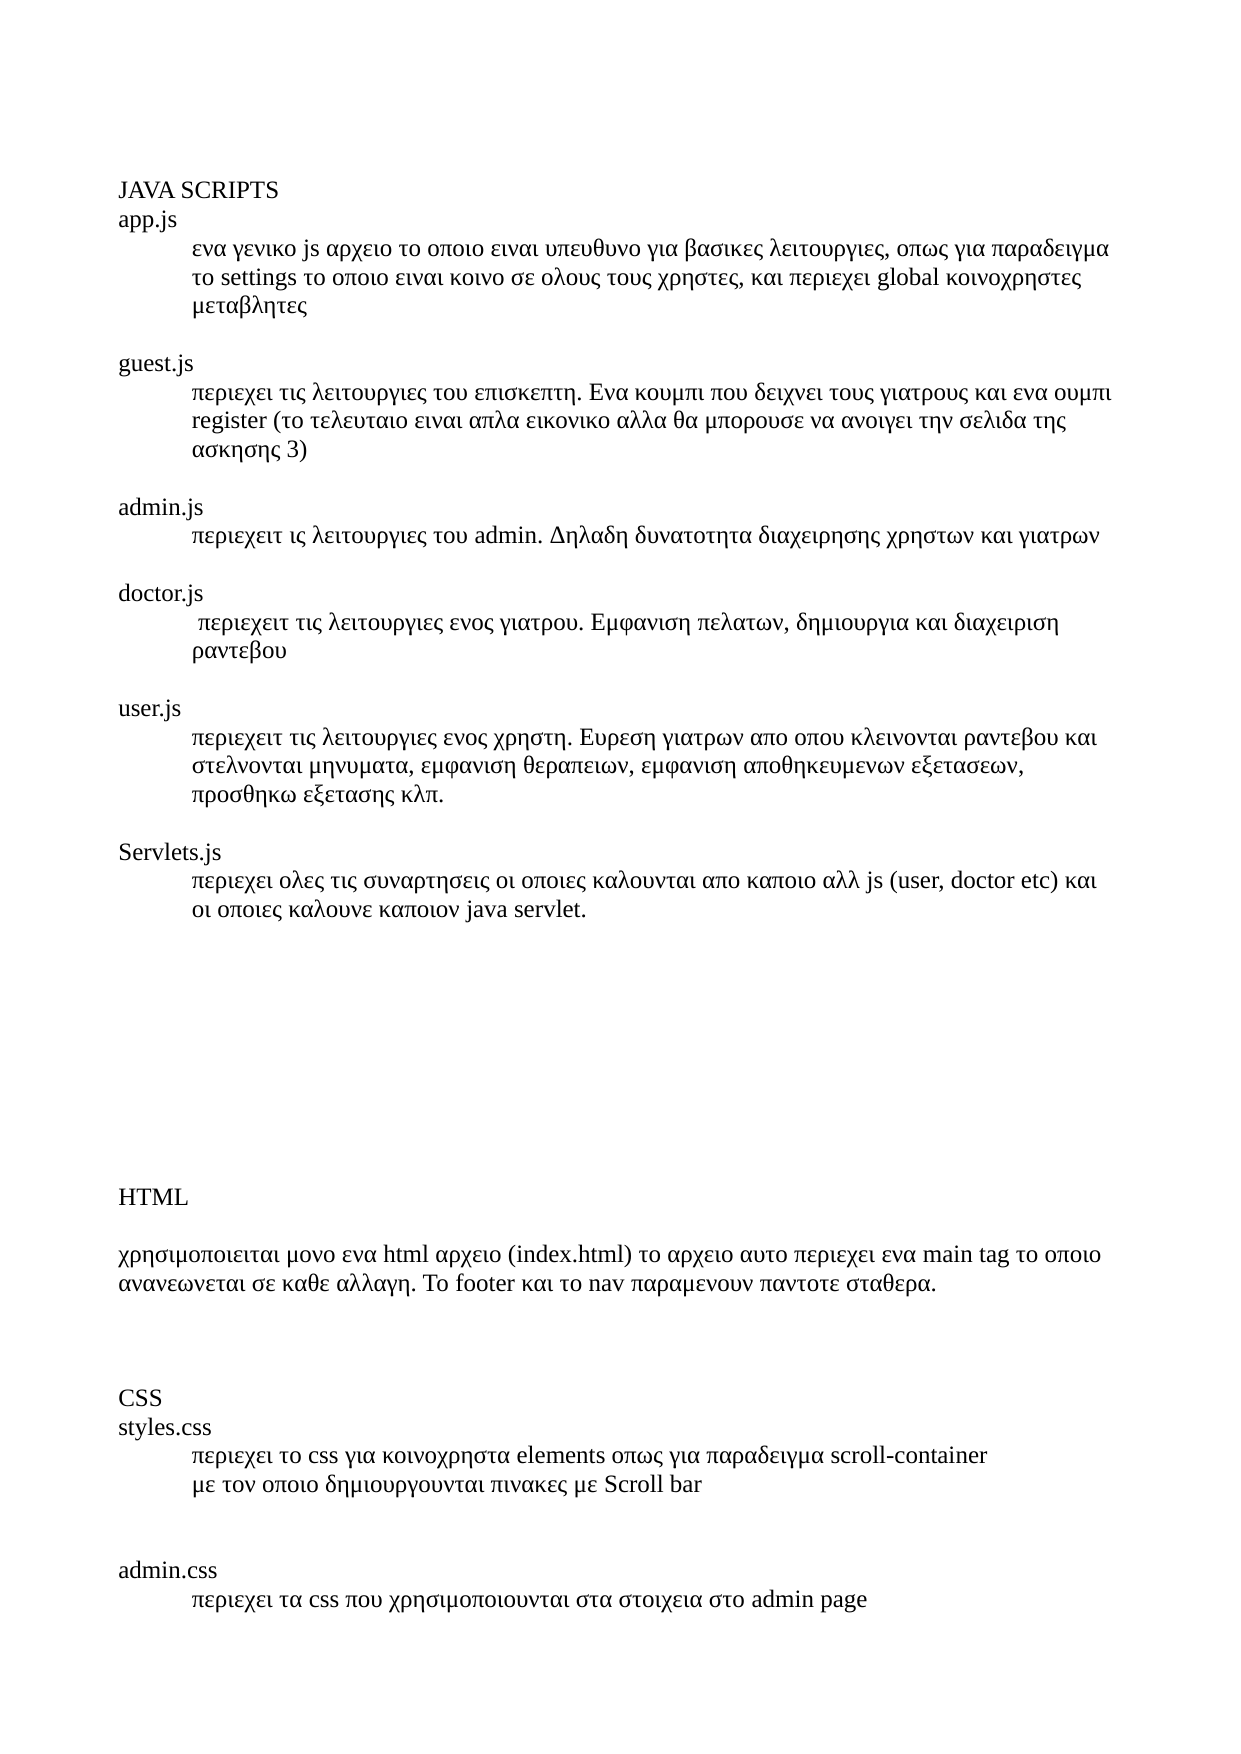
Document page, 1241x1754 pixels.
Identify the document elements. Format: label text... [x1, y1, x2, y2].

text admin.css [118, 1556, 1122, 1584]
text app.js [118, 204, 1122, 233]
text admin.js [118, 492, 1122, 521]
text JAVA SCRIPTS [118, 176, 1122, 204]
text χρησιμοποιειται μονο ενα html αρχειο (index.html) το αρχειο αυτο περιεχει ενα main tag το οποιο ανανεωνεται σε καθε αλλαγη. Το footer και το nav παραμενουν παντοτε σταθερα. [118, 1239, 1122, 1297]
text περιεχει τις λειτουργιες του επισκεπτη. Ενα κουμπι που δειχνει τους γιατρους και ενα ουμπι register (το τελευταιο ειναι απλα εικονικο αλλα θα μπορουσε να ανοιγει την σελιδα της ασκησης 3) [118, 377, 1122, 463]
text περιεχει τα css που χρησιμοποιουνται στα στοιχεια στο admin page [118, 1584, 1122, 1613]
text ενα γενικο js αρχειο το οποιο ειναι υπευθυνο για βασικες λειτουργιες, οπως για παραδειγμα το settings το οποιο ειναι κοινο σε ολους τους χρηστες, και περιεχει global κοινοχρηστες μεταβλητες [118, 233, 1122, 319]
text user.js [118, 693, 1122, 722]
text styles.css [118, 1412, 1122, 1441]
text περιεχειτ ις λειτουργιες του admin. Δηλαδη δυνατοτητα διαχειρησης χρηστων και γιατρων [118, 521, 1122, 549]
text Servlets.js [118, 837, 1122, 866]
text με τον οποιο δημιουργουνται πινακες με Scroll bar [118, 1469, 1122, 1498]
text περιεχειτ τις λειτουργιες ενος γιατρου. Εμφανιση πελατων, δημιουργια και διαχειριση ραντεβου [118, 607, 1122, 664]
text περιεχει ολες τις συναρτησεις οι οποιες καλουνται απο καποιο αλλ js (user, doctor etc) και οι οποιες καλουνε καποιον java servlet. [118, 866, 1122, 923]
text CSS [118, 1383, 1122, 1412]
text ΗΤΜL [118, 1182, 1122, 1211]
text guest.js [118, 348, 1122, 377]
text περιεχει το css για κοινοχρηστα elements οπως για παραδειγμα scroll-container [118, 1441, 1122, 1469]
text doctor.js [118, 578, 1122, 607]
text περιεχειτ τις λειτουργιες ενος χρηστη. Ευρεση γιατρων απο οπου κλεινονται ραντεβου και στελνονται μηνυματα, εμφανιση θεραπειων, εμφανιση αποθηκευμενων εξετασεων, προσθηκω εξετασης κλπ. [118, 722, 1122, 808]
